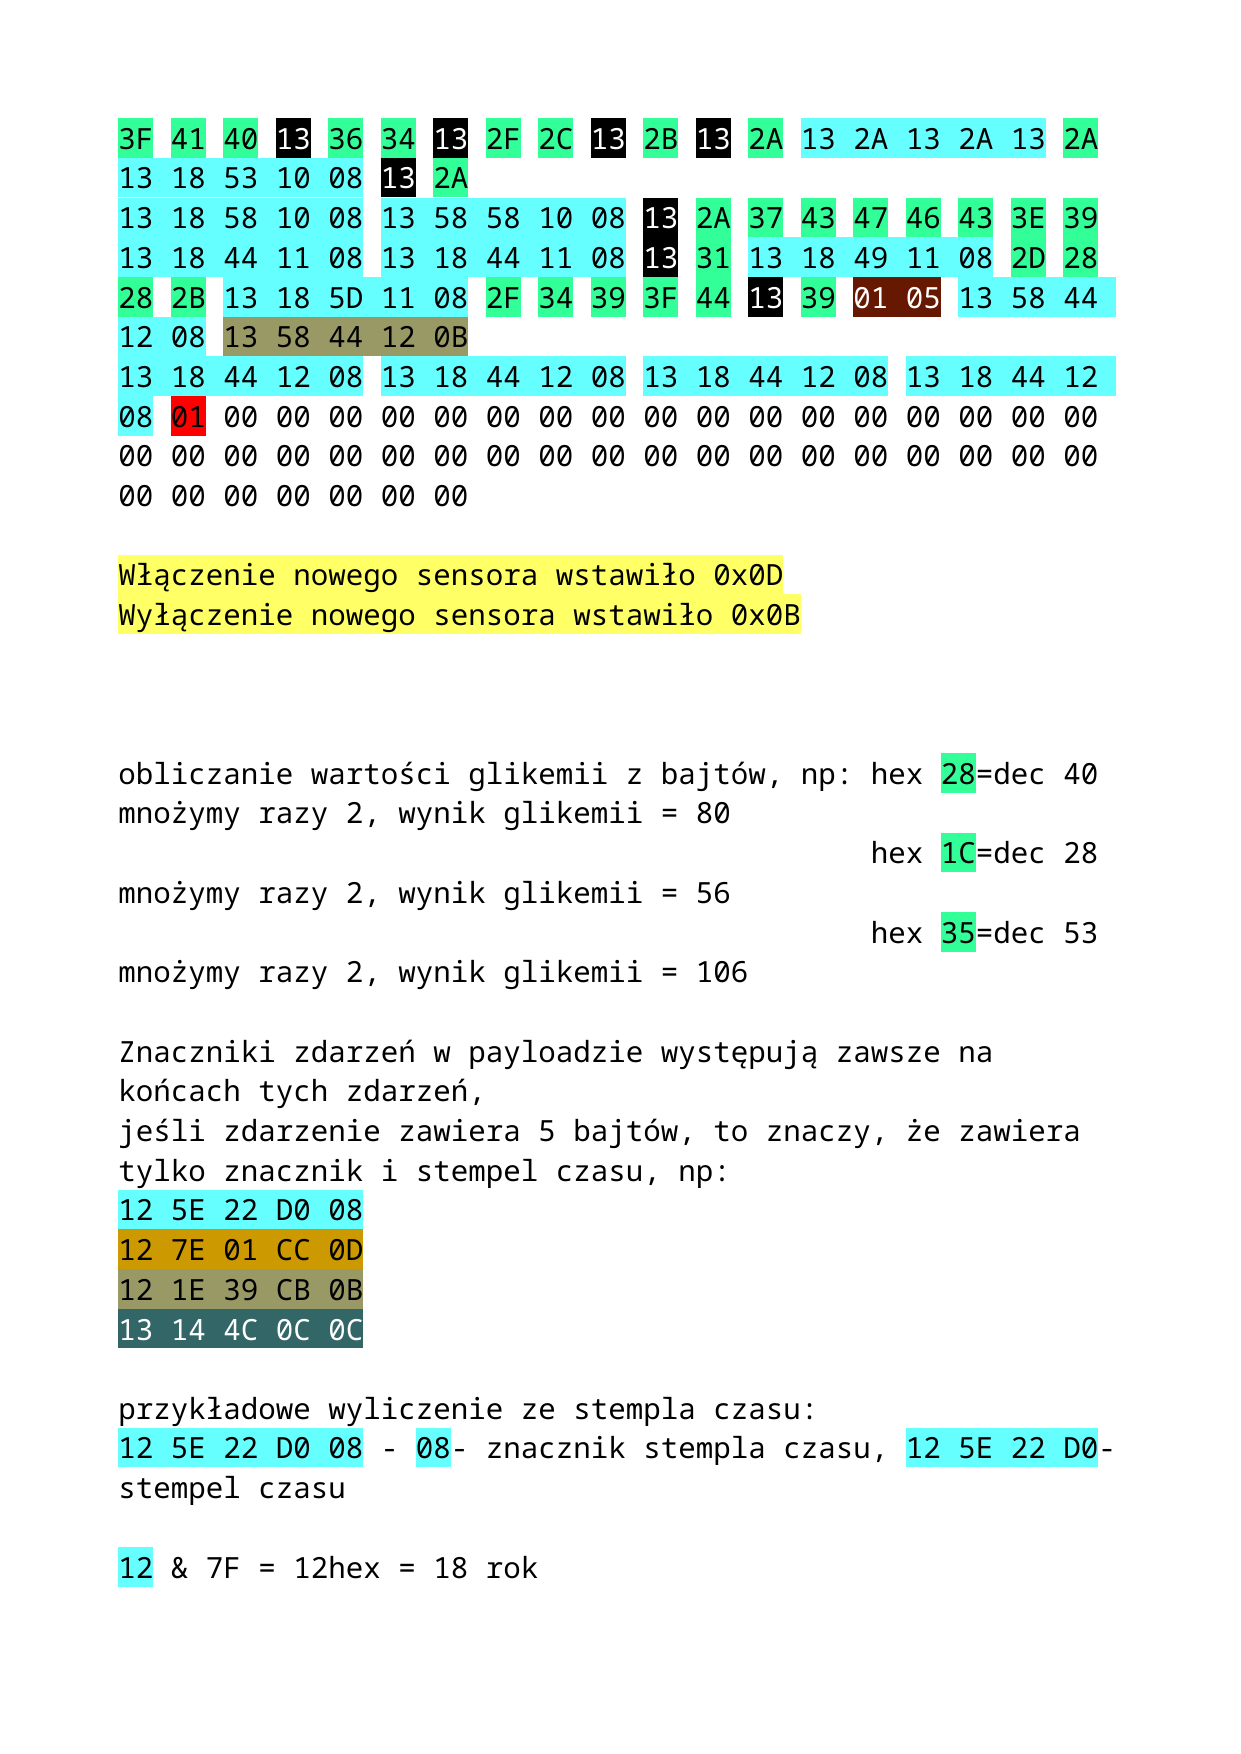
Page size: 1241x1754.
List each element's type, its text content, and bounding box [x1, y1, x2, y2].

text Znaczniki zdarzeń w payloadzie występują zawsze na końcach tych zdarzeń, [118, 1031, 1122, 1110]
text 12 7E 01 CC 0D [118, 1229, 1122, 1269]
text Wyłączenie nowego sensora wstawiło 0x0B [118, 594, 1122, 634]
text hex 35=dec 53 mnożymy razy 2, wynik glikemii = 106 [118, 912, 1122, 991]
text jeśli zdarzenie zawiera 5 bajtów, to znaczy, że zawiera tylko znacznik i stempel czasu, np: [118, 1110, 1122, 1190]
text 13 14 4C 0C 0C [118, 1309, 1122, 1348]
text 13 18 44 12 08 13 18 44 12 08 13 18 44 12 08 13 18 44 12 08 01 00 00 00 00 00 00 00 00 00 00 00 00 00 00 00 00 00 00 00 00 00 00 00 00 00 00 00 00 00 00 00 00 00 00 00 00 00 00 00 00 00 00 00 [118, 356, 1122, 515]
text 12 5E 22 D0 08 [118, 1190, 1122, 1229]
text 12 & 7F = 12hex = 18 rok [118, 1507, 1122, 1587]
text Włączenie nowego sensora wstawiło 0x0D [118, 555, 1122, 594]
text 12 1E 39 CB 0B [118, 1269, 1122, 1309]
text 13 18 58 10 08 13 58 58 10 08 13 2A 37 43 47 46 43 3E 39 13 18 44 11 08 13 18 44 11 08 13 31 13 18 49 11 08 2D 28 28 2B 13 18 5D 11 08 2F 34 39 3F 44 13 39 01 05 13 58 44 12 08 13 58 44 12 0B [118, 197, 1122, 356]
text przykładowe wyliczenie ze stempla czasu: [118, 1388, 1122, 1428]
text 12 5E 22 D0 08 - 08- znacznik stempla czasu, 12 5E 22 D0- stempel czasu [118, 1428, 1122, 1507]
text 3F 41 40 13 36 34 13 2F 2C 13 2B 13 2A 13 2A 13 2A 13 2A 13 18 53 10 08 13 2A [118, 118, 1122, 197]
text obliczanie wartości glikemii z bajtów, np: hex 28=dec 40 mnożymy razy 2, wynik glikemii = 80 [118, 753, 1122, 832]
text hex 1C=dec 28 mnożymy razy 2, wynik glikemii = 56 [118, 832, 1122, 912]
